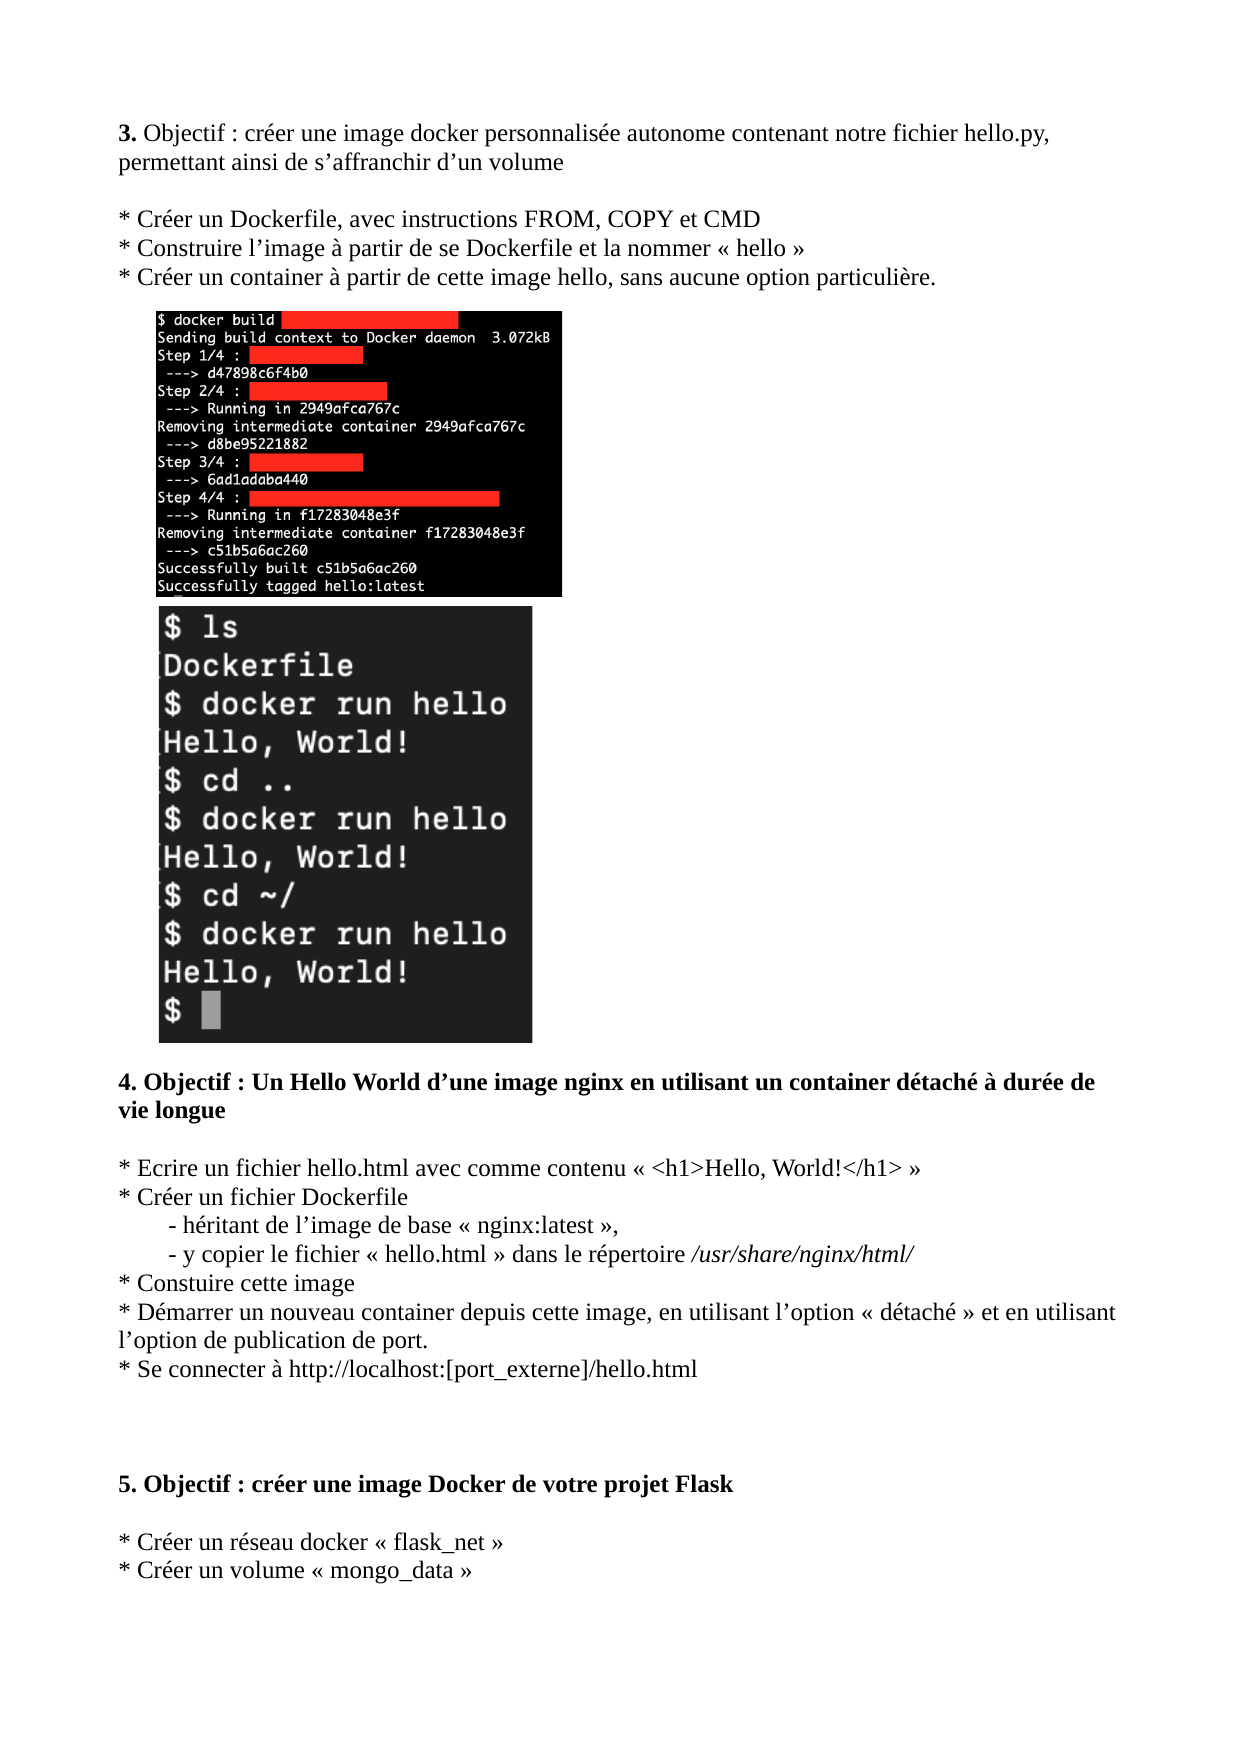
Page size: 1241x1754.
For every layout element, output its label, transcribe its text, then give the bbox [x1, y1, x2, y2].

text * Créer un container à partir de cette image hello, sans aucune option particulière. [118, 262, 1122, 291]
text 5. Objectif : créer une image Docker de votre projet Flask [118, 1469, 1122, 1498]
text * Créer un réseau docker « flask_net » [118, 1527, 1122, 1556]
text * Constuire cette image [118, 1268, 1122, 1297]
text - y copier le fichier « hello.html » dans le répertoire /usr/share/nginx/html/ [118, 1239, 1122, 1268]
text * Créer un fichier Dockerfile [118, 1182, 1122, 1211]
text 4. Objectif : Un Hello World d’une image nginx en utilisant un container détaché à durée de vie longue [118, 1067, 1122, 1124]
text * Ecrire un fichier hello.html avec comme contenu « <h1>Hello, World!</h1> » [118, 1153, 1122, 1182]
text * Démarrer un nouveau container depuis cette image, en utilisant l’option « détaché » et en utilisant l’option de publication de port. [118, 1297, 1122, 1354]
text * Se connecter à http://localhost:[port_externe]/hello.html [118, 1354, 1122, 1383]
text - héritant de l’image de base « nginx:latest », [118, 1211, 1122, 1239]
picture [158, 606, 533, 1043]
text * Créer un volume « mongo_data » [118, 1556, 1122, 1584]
text * Créer un Dockerfile, avec instructions FROM, COPY et CMD [118, 204, 1122, 233]
text * Construire l’image à partir de se Dockerfile et la nommer « hello » [118, 233, 1122, 262]
text 3. Objectif : créer une image docker personnalisée autonome contenant notre fichier hello.py, permettant ainsi de s’affranchir d’un volume [118, 118, 1122, 176]
picture [156, 311, 563, 597]
